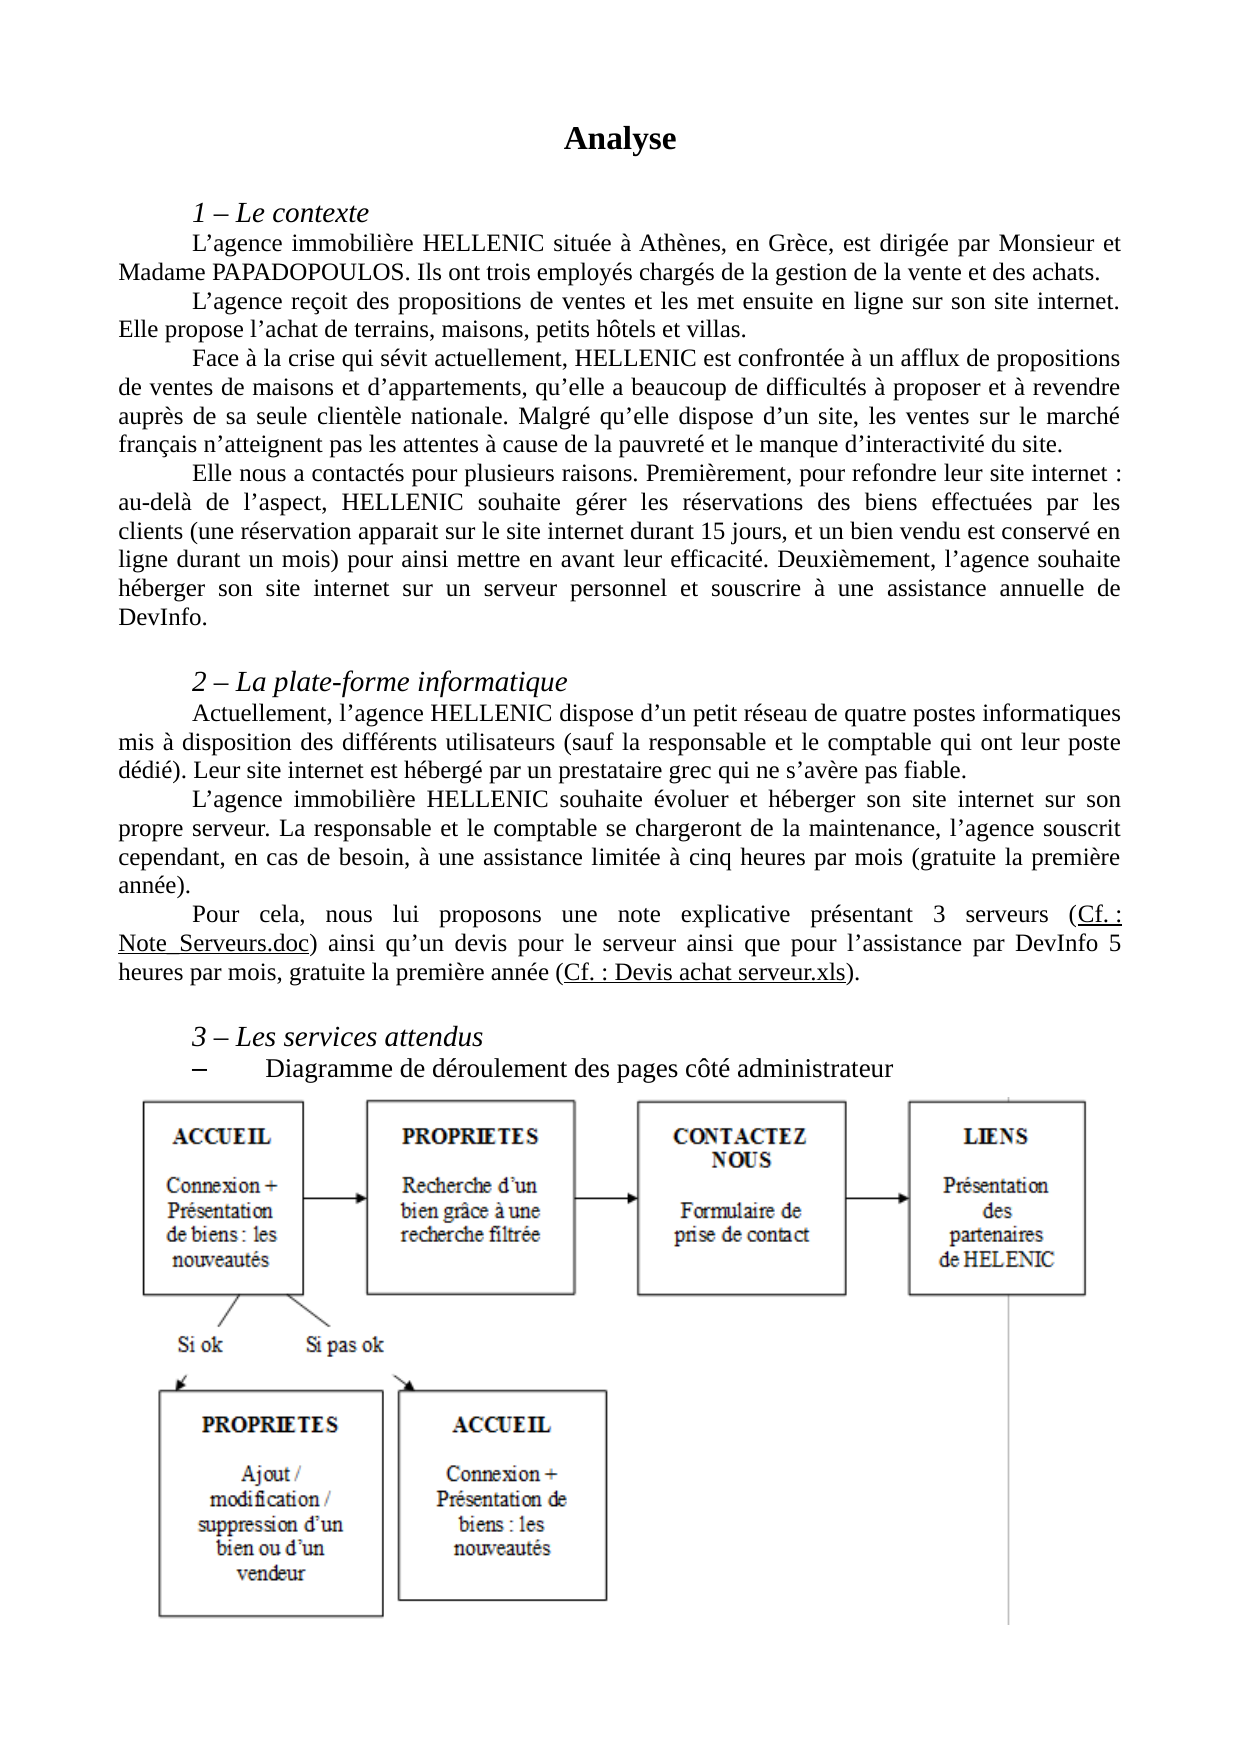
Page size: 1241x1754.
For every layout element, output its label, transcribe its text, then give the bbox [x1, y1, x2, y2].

text 2 – La plate-forme informatique [118, 664, 1122, 698]
text Elle nous a contactés pour plusieurs raisons. Premièrement, pour refondre leur site internet : au-delà de l’aspect, HELLENIC souhaite gérer les réservations des biens effectuées par les clients (une réservation apparait sur le site internet durant 15 jours, et un bien vendu est conservé en ligne durant un mois) pour ainsi mettre en avant leur efficacité. Deuxièmement, l’agence souhaite héberger son site internet sur un serveur personnel et souscrire à une assistance annuelle de DevInfo. [118, 458, 1122, 631]
text Pour cela, nous lui proposons une note explicative présentant 3 serveurs (Cf. : Note_Serveurs.doc) ainsi qu’un devis pour le serveur ainsi que pour l’assistance par DevInfo 5 heures par mois, gratuite la première année (Cf. : Devis achat serveur.xls). [118, 899, 1122, 985]
list Diagramme de déroulement des pages côté administrateur [118, 1052, 1122, 1084]
text Face à la crise qui sévit actuellement, HELLENIC est confrontée à un afflux de propositions de ventes de maisons et d’appartements, qu’elle a beaucoup de difficultés à proposer et à revendre auprès de sa seule clientèle nationale. Malgré qu’elle dispose d’un site, les ventes sur le marché français n’atteignent pas les attentes à cause de la pauvreté et le manque d’interactivité du site. [118, 343, 1122, 458]
text Actuellement, l’agence HELLENIC dispose d’un petit réseau de quatre postes informatiques mis à disposition des différents utilisateurs (sauf la responsable et le comptable qui ont leur poste dédié). Leur site internet est hébergé par un prestataire grec qui ne s’avère pas fiable. [118, 698, 1122, 784]
text 3 – Les services attendus [118, 1019, 1122, 1052]
text Analyse [118, 118, 1122, 156]
text L’agence immobilière HELLENIC souhaite évoluer et héberger son site internet sur son propre serveur. La responsable et le comptable se chargeront de la maintenance, l’agence souscrit cependant, en cas de besoin, à une assistance limitée à cinq heures par mois (gratuite la première année). [118, 784, 1122, 899]
text L’agence reçoit des propositions de ventes et les met ensuite en ligne sur son site internet. Elle propose l’achat de terrains, maisons, petits hôtels et villas. [118, 286, 1122, 343]
text L’agence immobilière HELLENIC située à Athènes, en Grèce, est dirigée par Monsieur et Madame PAPADOPOULOS. Ils ont trois employés chargés de la gestion de la vente et des achats. [118, 228, 1122, 286]
text 1 – Le contexte [118, 195, 1122, 228]
